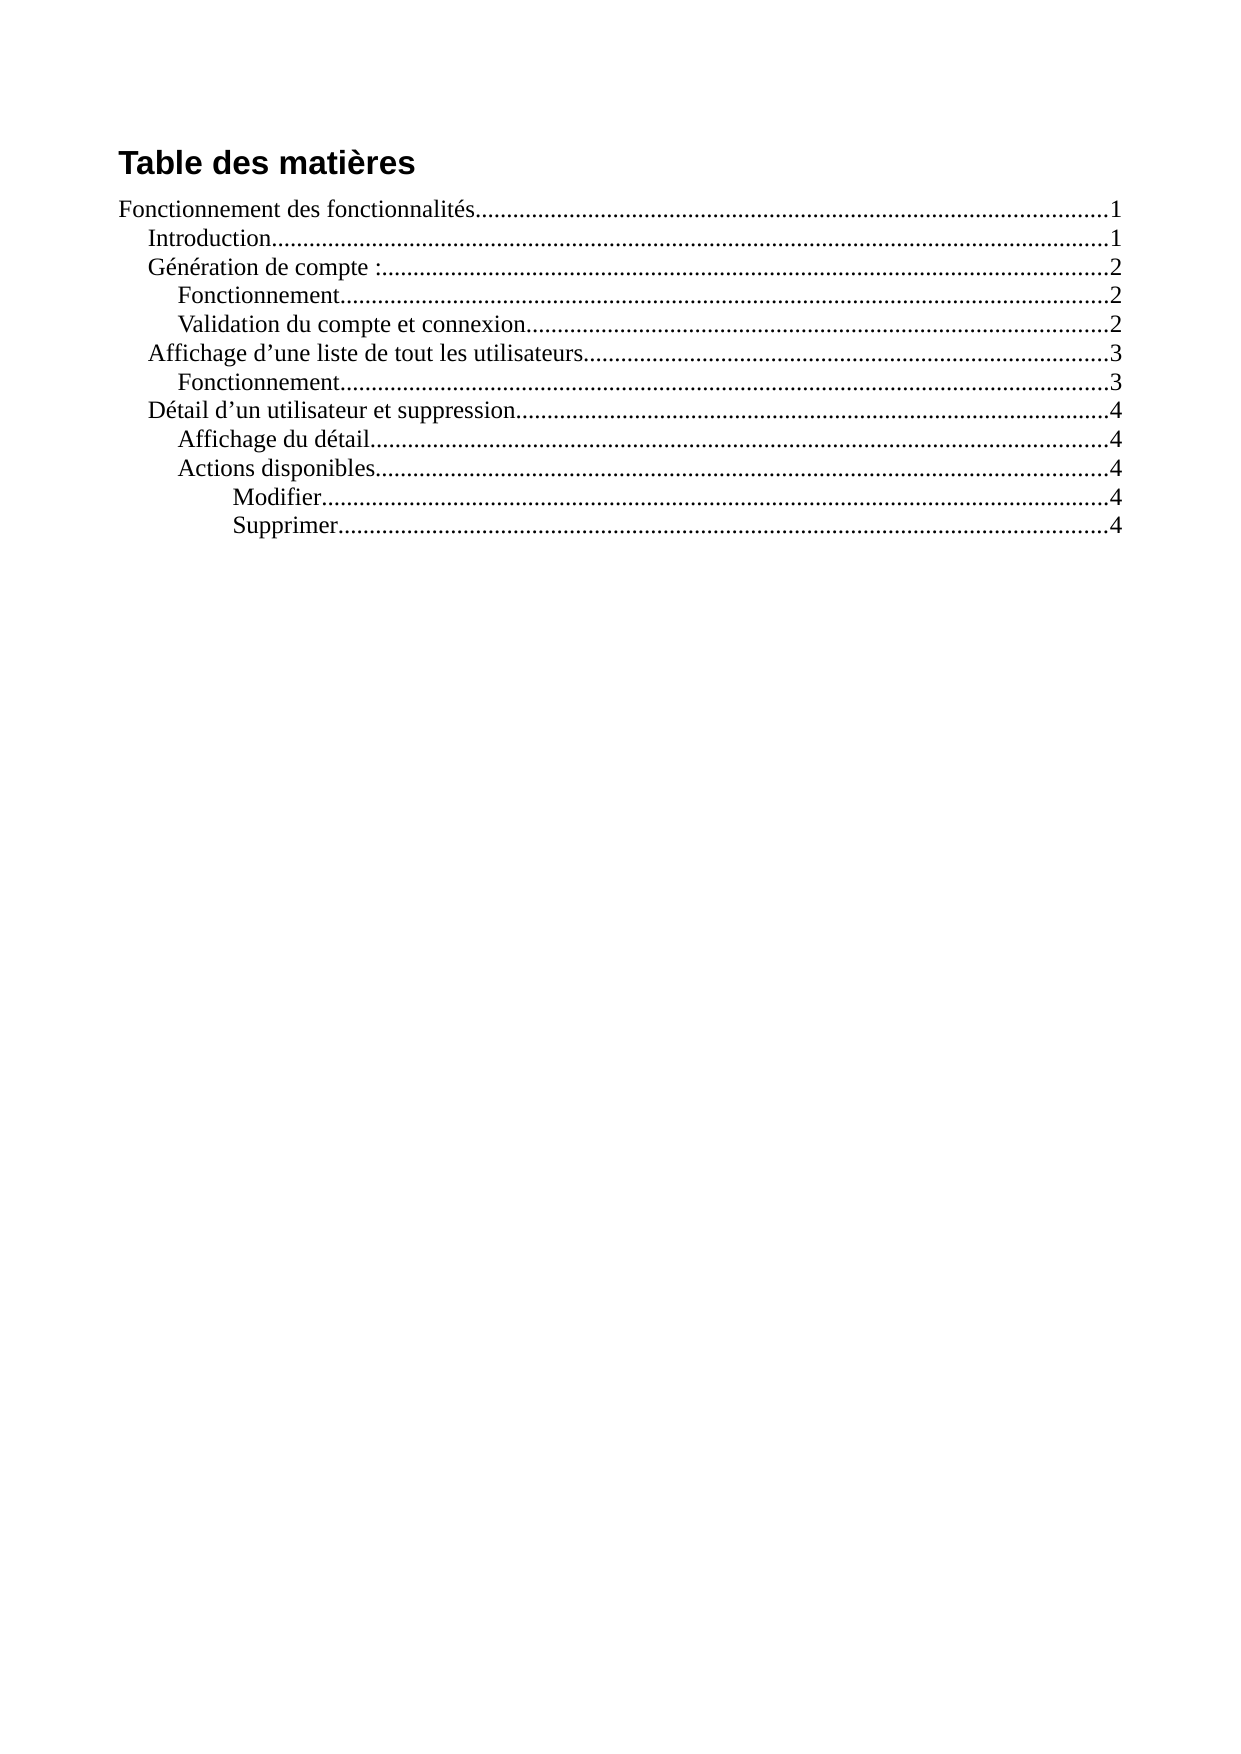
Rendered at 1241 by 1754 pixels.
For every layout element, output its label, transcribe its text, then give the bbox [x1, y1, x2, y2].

text 🔹 Modifier 4 [207, 482, 1122, 510]
text Fonctionnement 3 [177, 367, 1122, 395]
text Affichage du détail 4 [177, 424, 1122, 453]
subtitle Table des matières [118, 143, 1122, 182]
text Introduction 1 [148, 223, 1122, 252]
text Actions disponibles 4 [177, 453, 1122, 482]
text Détail d’un utilisateur et suppression 4 [148, 395, 1122, 424]
text Génération de compte : 2 [148, 252, 1122, 280]
text Fonctionnement des fonctionnalités 1 [118, 194, 1122, 223]
text Fonctionnement 2 [177, 280, 1122, 309]
text Validation du compte et connexion 2 [177, 309, 1122, 338]
text Affichage d’une liste de tout les utilisateurs 3 [148, 338, 1122, 367]
text 🔹 Supprimer 4 [207, 510, 1122, 539]
